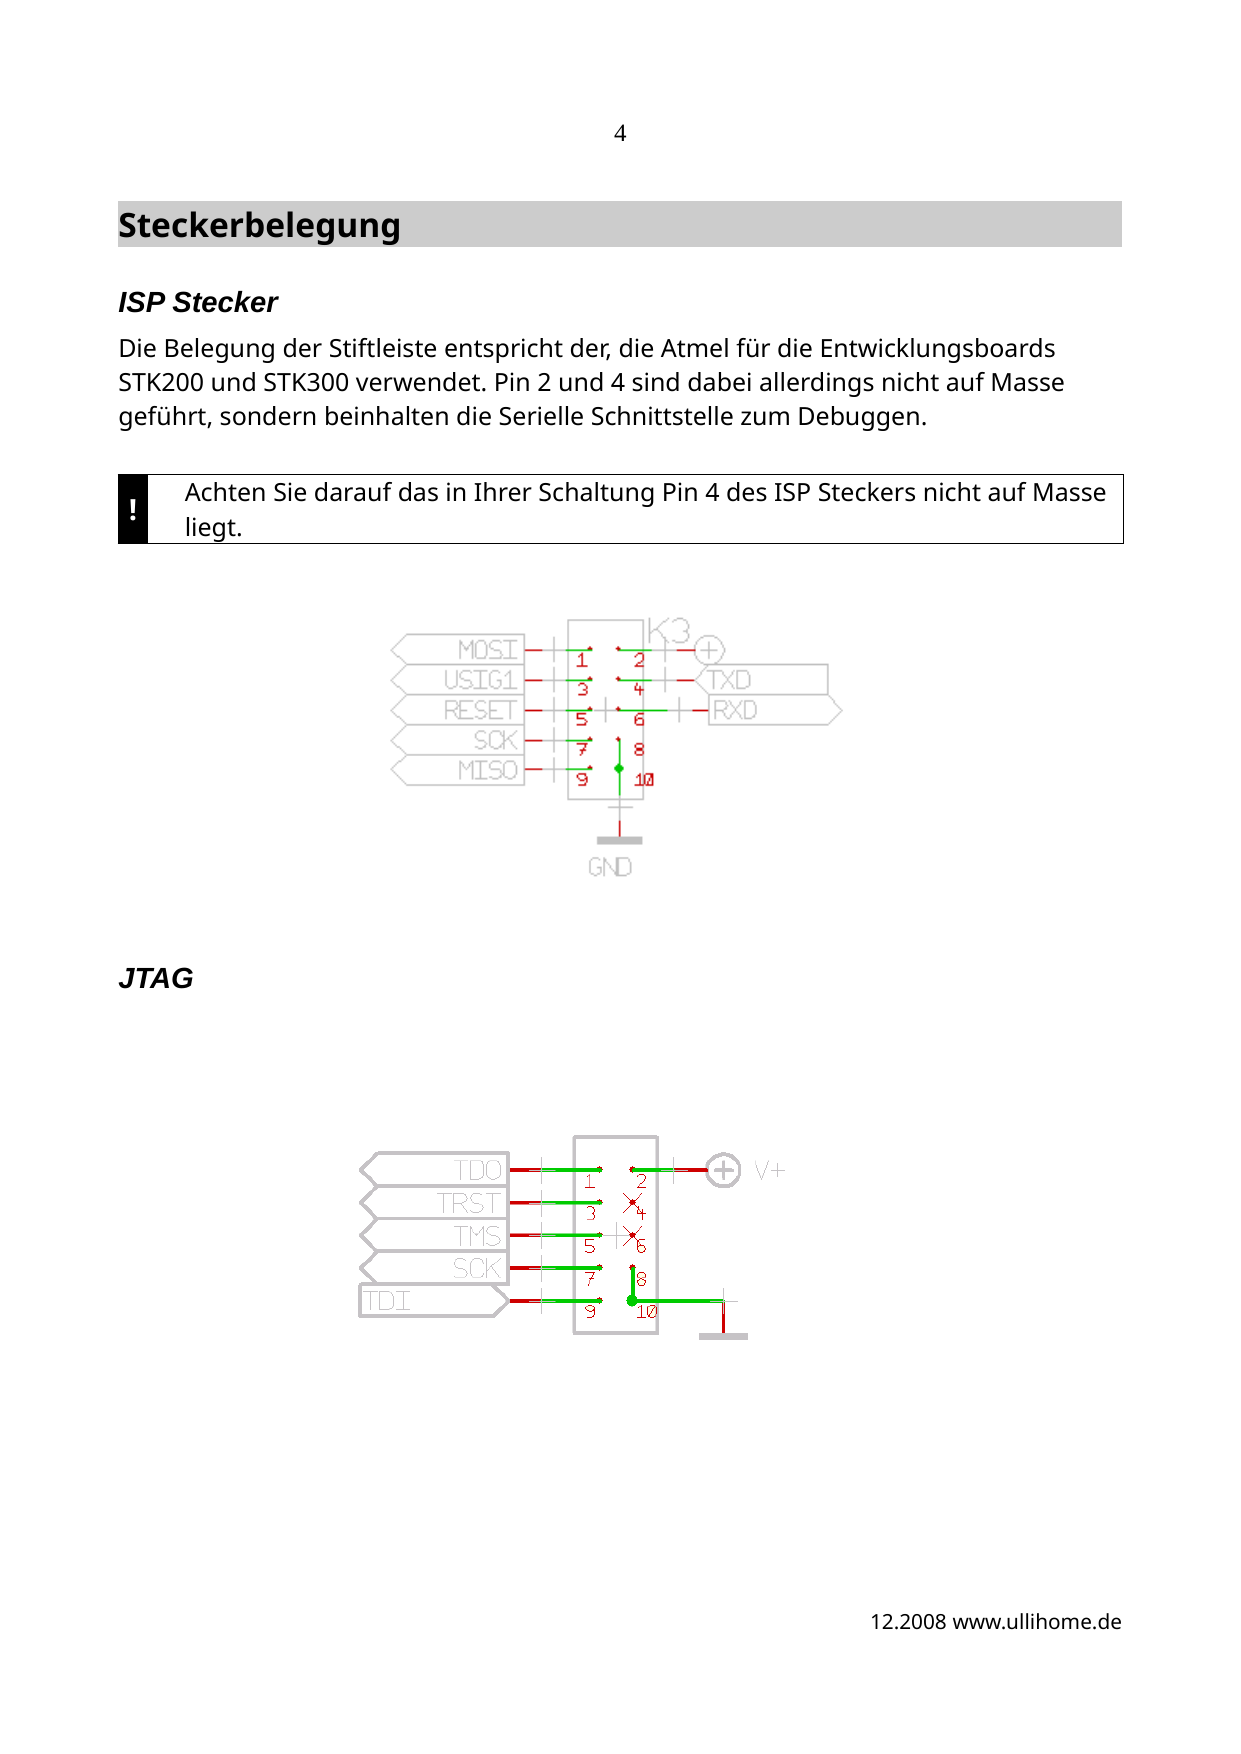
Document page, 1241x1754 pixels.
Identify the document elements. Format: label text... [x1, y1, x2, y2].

table_header Achten Sie darauf das in Ihrer Schaltung Pin 4 des ISP Steckers nicht auf Masse liegt. [148, 475, 1123, 543]
subtitle ISP Stecker [118, 284, 1122, 318]
text Die Belegung der Stiftleiste entspricht der, die Atmel für die Entwicklungsboards STK200 und STK300 verwendet. Pin 2 und 4 sind dabei allerdings nicht auf Masse geführt, sondern beinhalten die Serielle Schnittstelle zum Debuggen. [118, 331, 1122, 433]
table_header ! [119, 475, 147, 543]
subtitle JTAG [118, 961, 1122, 995]
subtitle Steckerbelegung [118, 201, 1122, 247]
